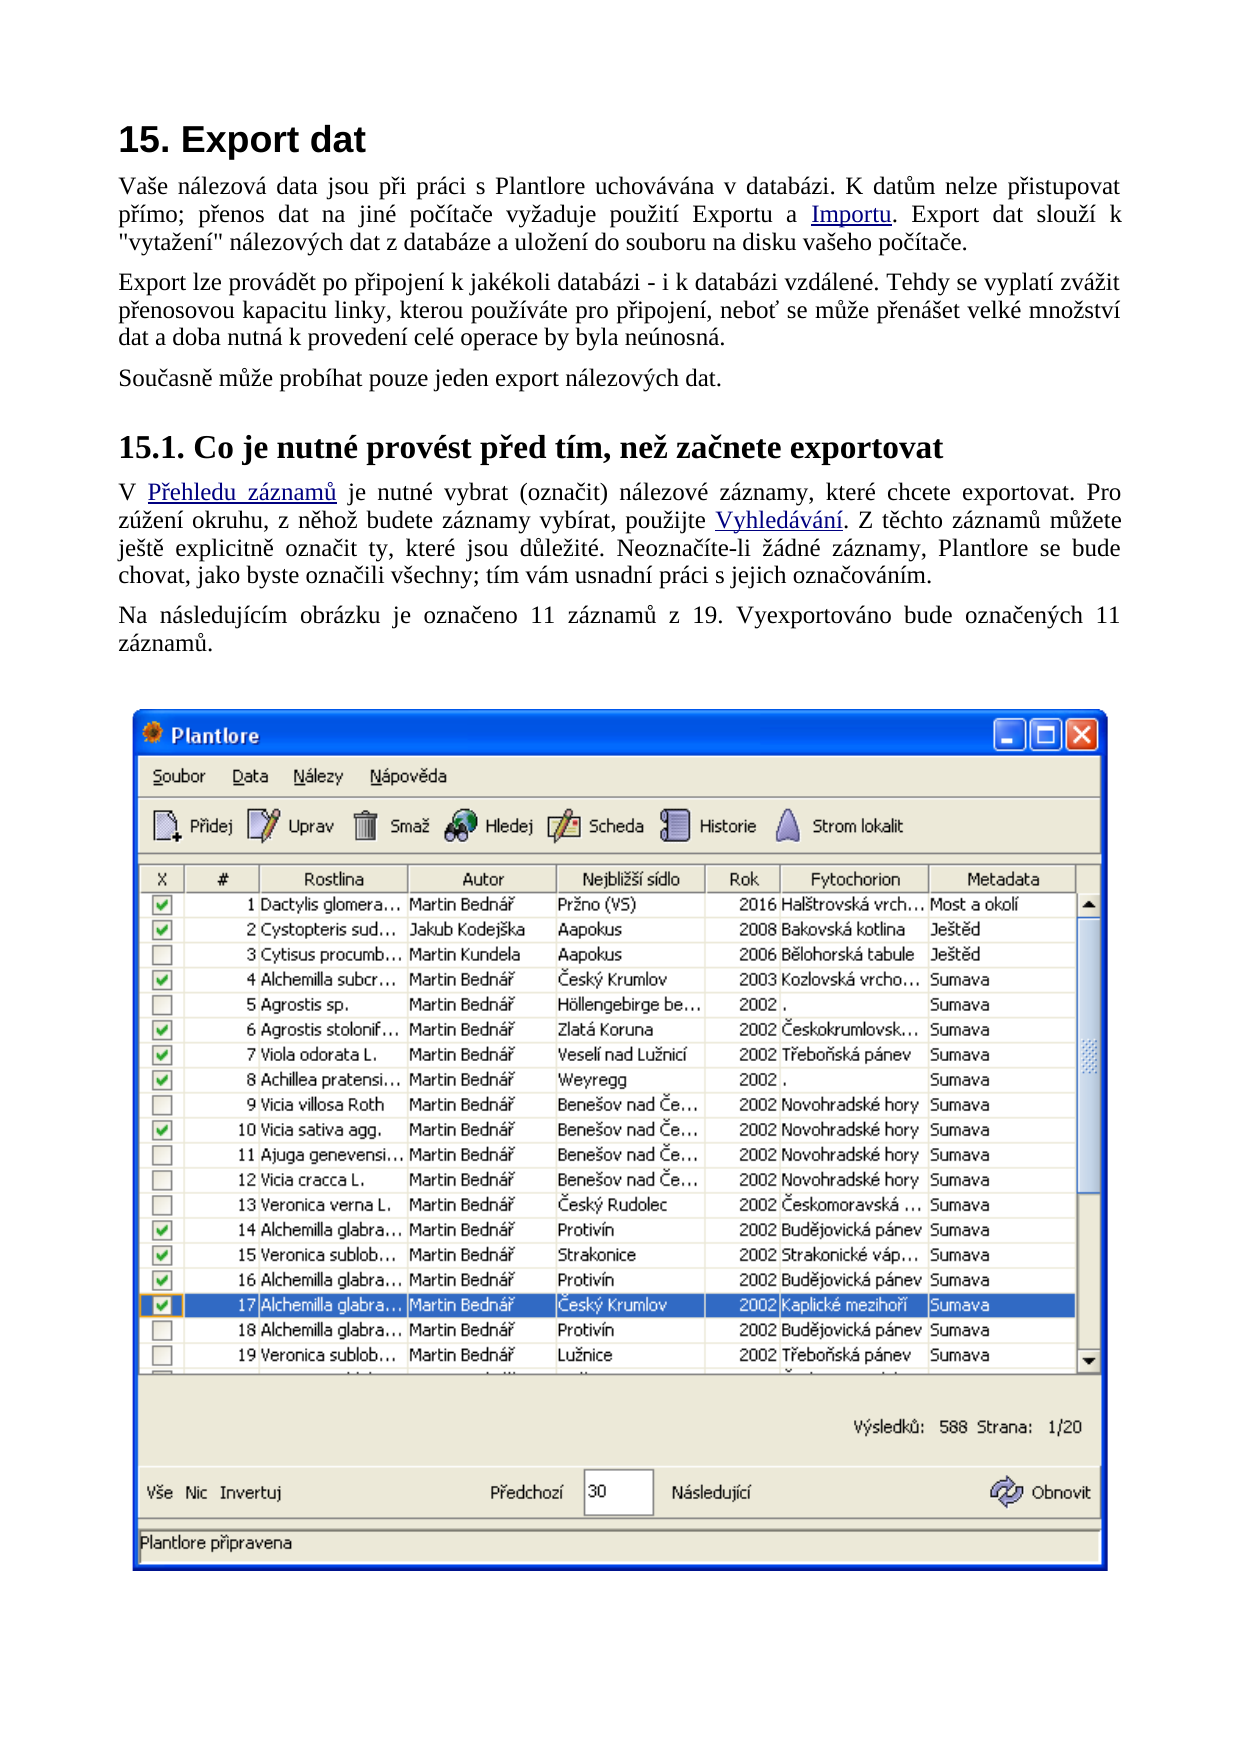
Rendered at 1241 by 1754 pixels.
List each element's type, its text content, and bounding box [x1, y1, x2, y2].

picture [132, 709, 1108, 1571]
text Současně může probíhat pouze jeden export nálezových dat. [118, 364, 1122, 391]
subtitle 15. Export dat [118, 118, 1122, 160]
text Export lze provádět po připojení k jakékoli databázi - i k databázi vzdálené. Tehdy se vyplatí zvážit přenosovou kapacitu linky, kterou používáte pro připojení, neboť se může přenášet velké množství dat a doba nutná k provedení celé operace by byla neúnosná. [118, 268, 1122, 351]
text V Přehledu záznamů je nutné vybrat (označit) nálezové záznamy, které chcete exportovat. Pro zúžení okruhu, z něhož budete záznamy vybírat, použijte Vyhledávání. Z těchto záznamů můžete ještě explicitně označit ty, které jsou důležité. Neoznačíte-li žádné záznamy, Plantlore se bude chovat, jako byste označili všechny; tím vám usnadní práci s jejich označováním. [118, 478, 1122, 589]
subtitle 15.1. Co je nutné provést před tím, než začnete exportovat [118, 429, 1122, 466]
text Vaše nálezová data jsou při práci s Plantlore uchovávána v databázi. K datům nelze přistupovat přímo; přenos dat na jiné počítače vyžaduje použití Exportu a Importu. Export dat slouží k "vytažení" nálezových dat z databáze a uložení do souboru na disku vašeho počítače. [118, 172, 1122, 256]
text Na následujícím obrázku je označeno 11 záznamů z 19. Vyexportováno bude označených 11 záznamů. [118, 602, 1122, 657]
